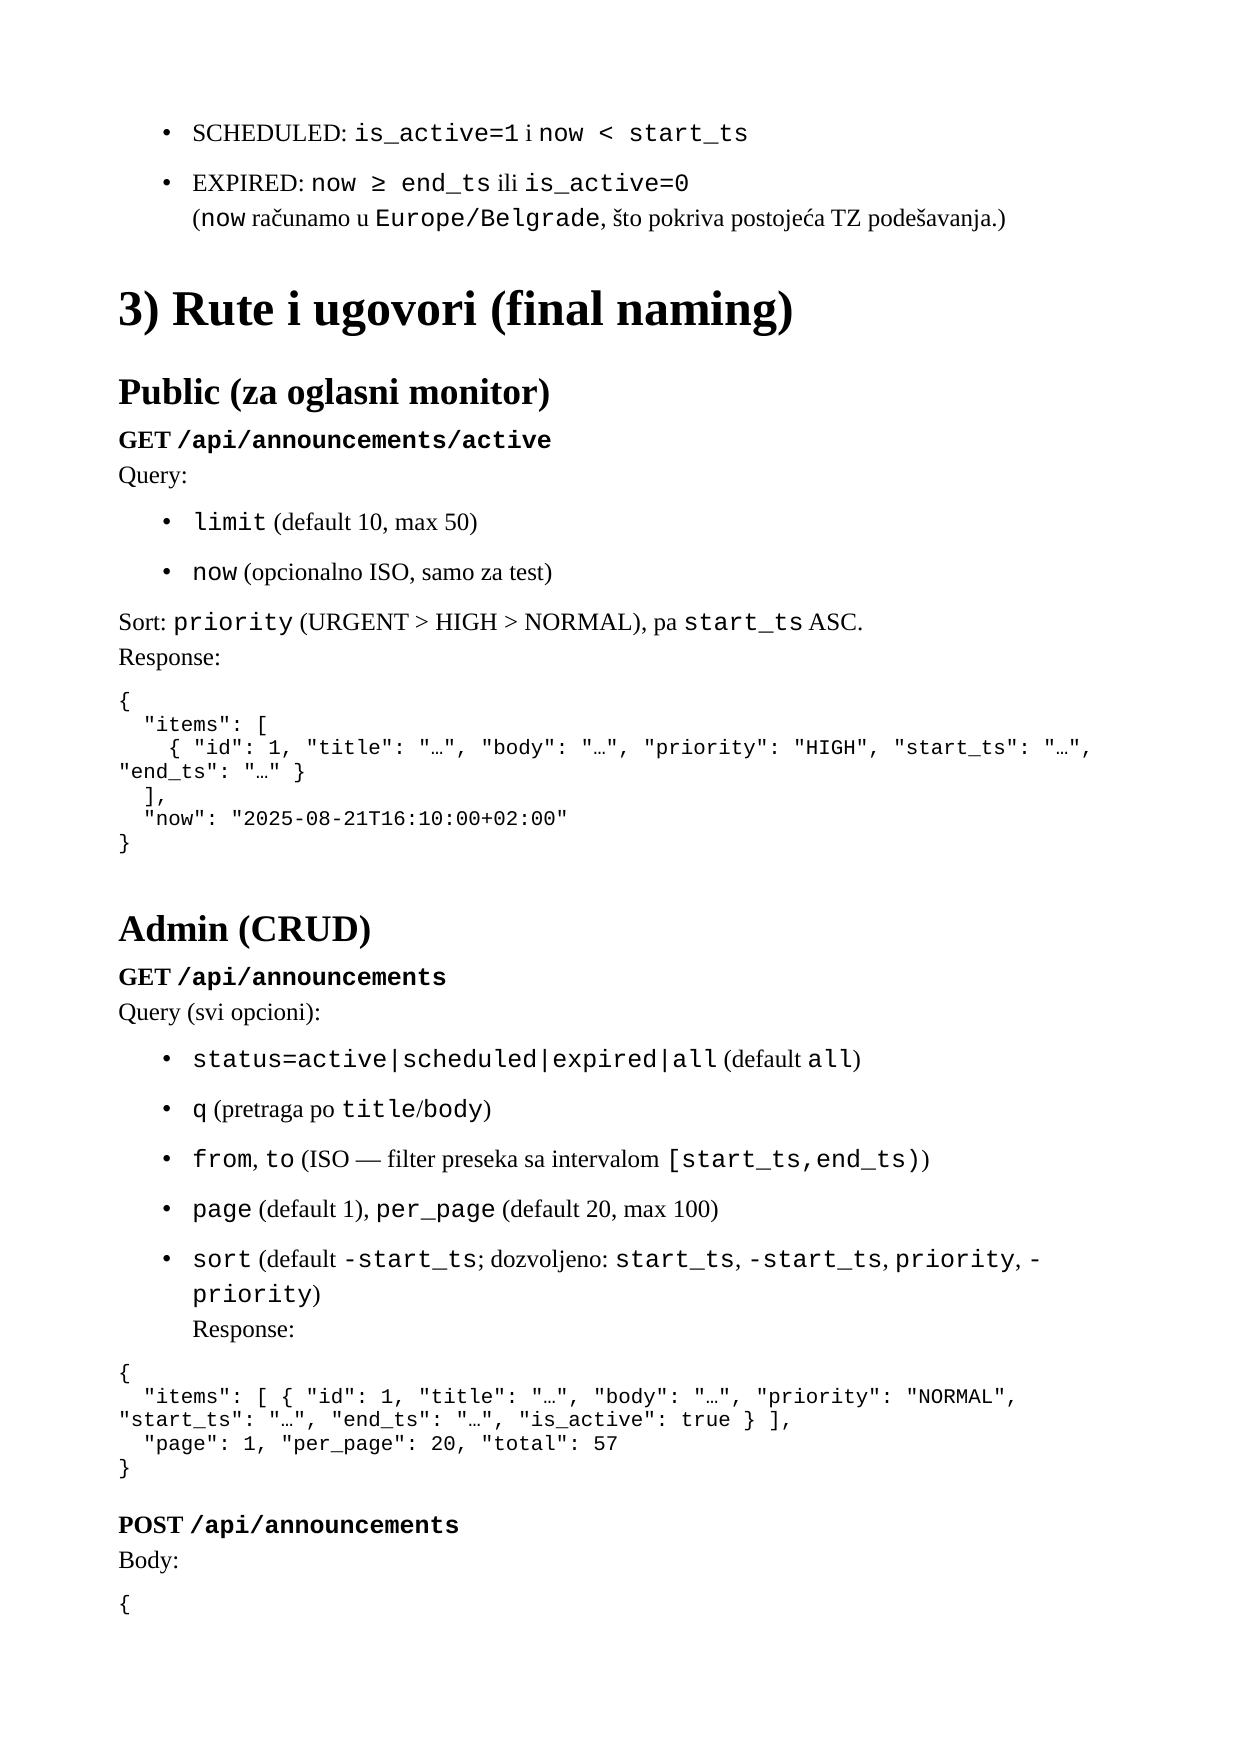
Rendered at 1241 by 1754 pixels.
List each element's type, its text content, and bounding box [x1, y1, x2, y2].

list EXPIRED: now ≥ end_ts ili is_active=0 (now računamo u Europe/Belgrade, što pokriva postojeća TZ podešavanja.) [162, 168, 1122, 234]
subtitle Admin (CRUD) [118, 906, 1122, 949]
text GET /api/announcements Query (svi opcioni): [118, 962, 1122, 1025]
text { [118, 1362, 1122, 1386]
text GET /api/announcements/active Query: [118, 425, 1122, 488]
list q (pretraga po title/body) [162, 1094, 1122, 1125]
text { [118, 690, 1122, 714]
text ], [118, 785, 1122, 808]
list now (opcionalno ISO, samo za test) [162, 557, 1122, 588]
list SCHEDULED: is_active=1 i now < start_ts [162, 118, 1122, 149]
list sort (default -start_ts; dozvoljeno: start_ts, -start_ts, priority, -priority) Response: [162, 1244, 1122, 1343]
text Sort: priority (URGENT > HIGH > NORMAL), pa start_ts ASC. Response: [118, 607, 1122, 671]
list from, to (ISO — filter preseka sa intervalom [start_ts,end_ts)) [162, 1144, 1122, 1175]
text { [118, 1592, 1122, 1616]
list status=active|scheduled|expired|all (default all) [162, 1044, 1122, 1075]
text "page": 1, "per_page": 20, "total": 57 [118, 1433, 1122, 1457]
text } [118, 832, 1122, 856]
text POST /api/announcements Body: [118, 1510, 1122, 1574]
text } [118, 1457, 1122, 1480]
text "now": "2025-08-21T16:10:00+02:00" [118, 808, 1122, 832]
list page (default 1), per_page (default 20, max 100) [162, 1194, 1122, 1225]
text { "id": 1, "title": "…", "body": "…", "priority": "HIGH", "start_ts": "…", "end_ts": "…" } [118, 737, 1122, 785]
subtitle 3) Rute i ugovori (final naming) [118, 278, 1122, 336]
text "items": [ [118, 714, 1122, 737]
list limit (default 10, max 50) [162, 507, 1122, 538]
text "items": [ { "id": 1, "title": "…", "body": "…", "priority": "NORMAL", "start_ts": "…", "end_ts": "…", "is_active": true } ], [118, 1386, 1122, 1433]
subtitle Public (za oglasni monitor) [118, 369, 1122, 412]
